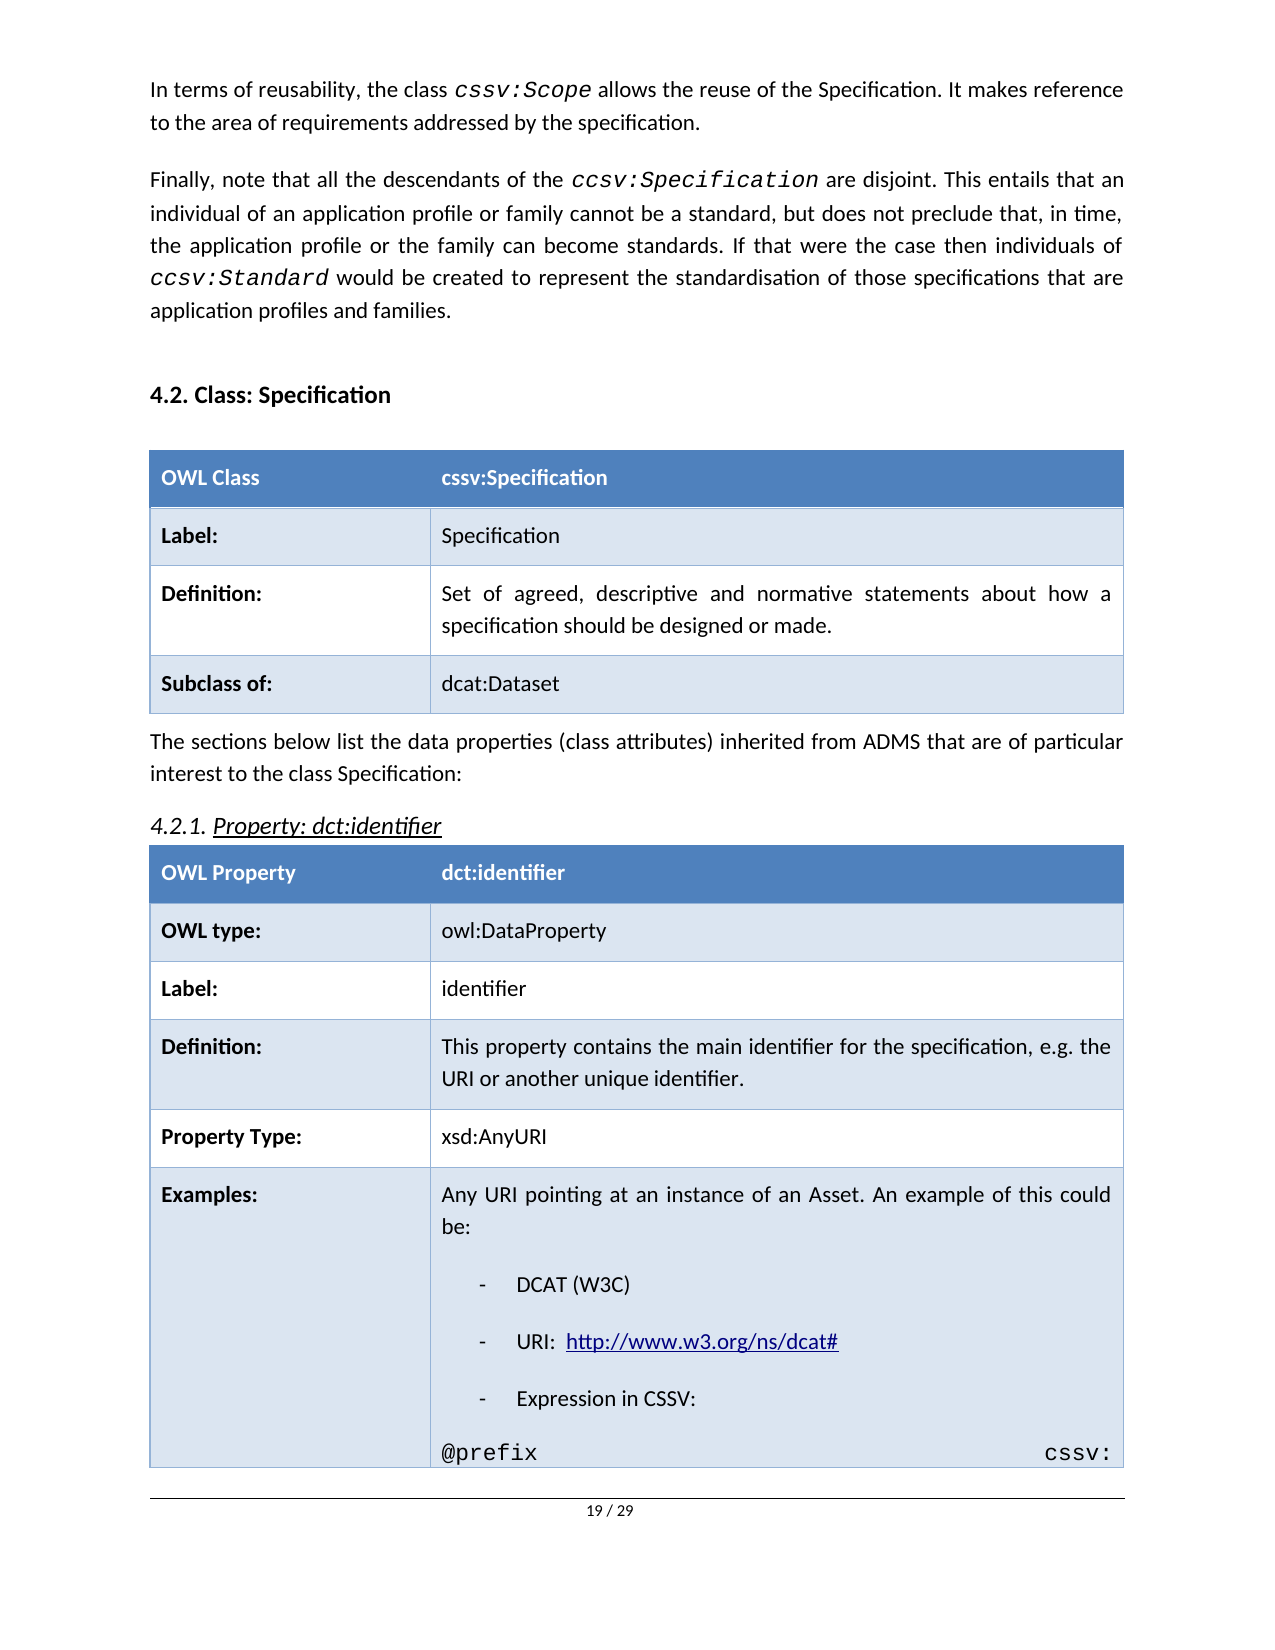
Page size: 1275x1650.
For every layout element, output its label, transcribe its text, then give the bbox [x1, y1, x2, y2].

text The sections below list the data properties (class attributes) inherited from ADMS that are of particular interest to the class Specification: [150, 727, 1125, 787]
table_cell owl:DataProperty [431, 904, 1123, 961]
table_cell Label: [151, 509, 430, 565]
table_header cssv:Specification [430, 451, 1123, 507]
table_cell Definition: [151, 1020, 430, 1109]
table_cell Subclass of: [151, 656, 430, 713]
table_cell OWL type: [151, 904, 430, 961]
text Finally, note that all the descendants of the ccsv:Specification are disjoint. This entails that an individual of an application profile or family cannot be a standard, but does not preclude that, in time, the application profile or the family can become standards. If that were the case then individuals of ccsv:Standard would be created to represent the standardisation of those specifications that are application profiles and families. [150, 166, 1125, 324]
table_cell dcat:Dataset [431, 656, 1123, 713]
subtitle Class: Specification [150, 379, 1125, 409]
table_cell Property Type: [151, 1110, 430, 1167]
table_cell identifier [431, 962, 1123, 1019]
table_cell Any URI pointing at an instance of an Asset. An example of this could be: DCAT (W3C) URI: http://www.w3.org/ns/dcat# Expression in CSSV: @prefix cssv: [431, 1168, 1123, 1467]
table_cell This property contains the main identifier for the specification, e.g. the URI or another unique identifier. [431, 1020, 1123, 1109]
table_cell Definition: [151, 566, 430, 655]
table_cell xsd:AnyURI [431, 1110, 1123, 1167]
text In terms of reusability, the class cssv:Scope allows the reuse of the Specification. It makes reference to the area of requirements addressed by the specification. [150, 75, 1125, 136]
subtitle Property: dct:identifier [150, 810, 1125, 841]
table_cell Examples: [151, 1168, 430, 1467]
table_cell Set of agreed, descriptive and normative statements about how a specification should be designed or made. [431, 566, 1123, 655]
table_cell Specification [431, 509, 1123, 565]
table_header OWL Property [151, 846, 430, 903]
table_header OWL Class [151, 451, 430, 507]
table_cell Label: [151, 962, 430, 1019]
table_header dct:identifier [430, 846, 1123, 903]
